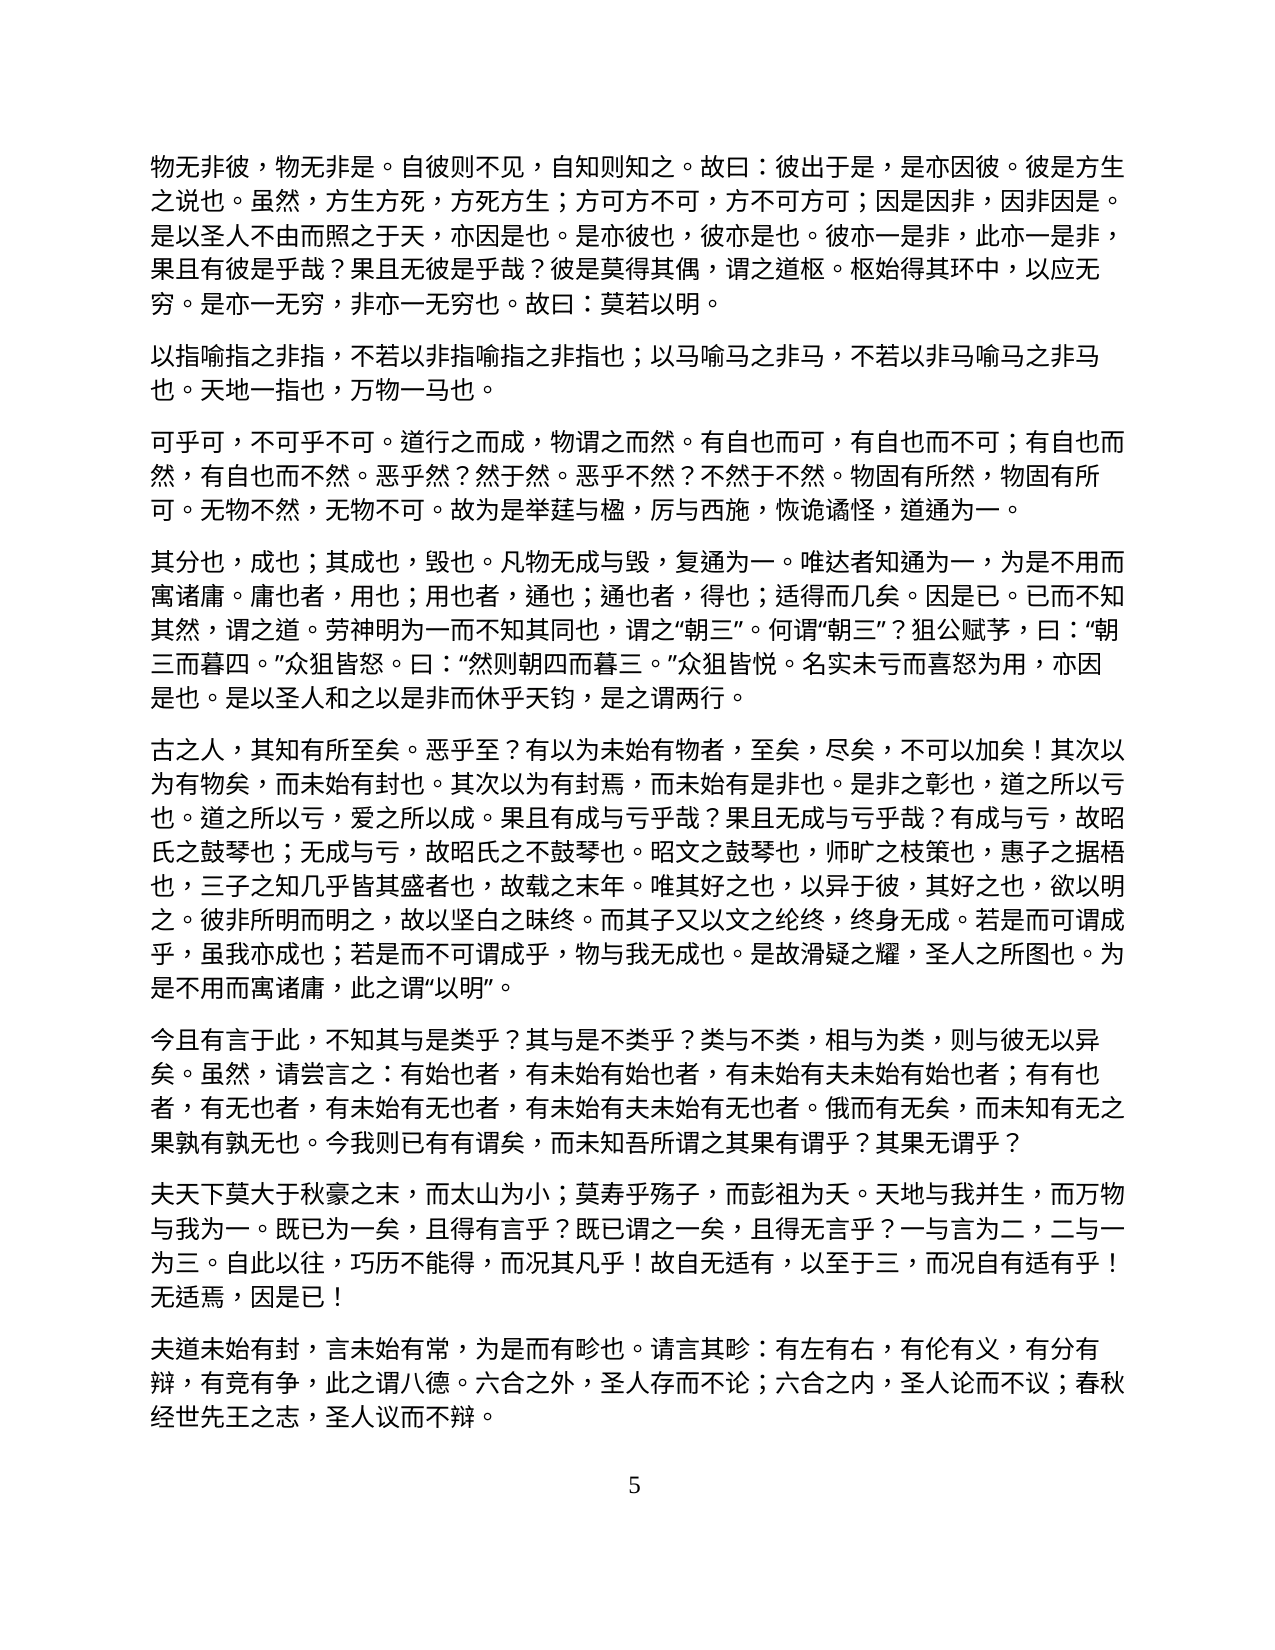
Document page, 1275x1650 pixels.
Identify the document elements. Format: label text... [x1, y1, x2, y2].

text 今且有言于此，不知其与是类乎？其与是不类乎？类与不类，相与为类，则与彼无以异矣。虽然，请尝言之：有始也者，有未始有始也者，有未始有夫未始有始也者；有有也者，有无也者，有未始有无也者，有未始有夫未始有无也者。俄而有无矣，而未知有无之果孰有孰无也。今我则已有有谓矣，而未知吾所谓之其果有谓乎？其果无谓乎？ [150, 1023, 1125, 1159]
text 物无非彼，物无非是。自彼则不见，自知则知之。故曰：彼出于是，是亦因彼。彼是方生之说也。虽然，方生方死，方死方生；方可方不可，方不可方可；因是因非，因非因是。是以圣人不由而照之于天，亦因是也。是亦彼也，彼亦是也。彼亦一是非，此亦一是非，果且有彼是乎哉？果且无彼是乎哉？彼是莫得其偶，谓之道枢。枢始得其环中，以应无穷。是亦一无穷，非亦一无穷也。故曰：莫若以明。 [150, 150, 1125, 320]
text 可乎可，不可乎不可。道行之而成，物谓之而然。有自也而可，有自也而不可；有自也而然，有自也而不然。恶乎然？然于然。恶乎不然？不然于不然。物固有所然，物固有所可。无物不然，无物不可。故为是举莛与楹，厉与西施，恢诡谲怪，道通为一。 [150, 424, 1125, 526]
text 古之人，其知有所至矣。恶乎至？有以为未始有物者，至矣，尽矣，不可以加矣！其次以为有物矣，而未始有封也。其次以为有封焉，而未始有是非也。是非之彰也，道之所以亏也。道之所以亏，爱之所以成。果且有成与亏乎哉？果且无成与亏乎哉？有成与亏，故昭氏之鼓琴也；无成与亏，故昭氏之不鼓琴也。昭文之鼓琴也，师旷之枝策也，惠子之据梧也，三子之知几乎皆其盛者也，故载之末年。唯其好之也，以异于彼，其好之也，欲以明之。彼非所明而明之，故以坚白之昧终。而其子又以文之纶终，终身无成。若是而可谓成乎，虽我亦成也；若是而不可谓成乎，物与我无成也。是故滑疑之耀，圣人之所图也。为是不用而寓诸庸，此之谓“以明”。 [150, 733, 1125, 1005]
text 其分也，成也；其成也，毁也。凡物无成与毁，复通为一。唯达者知通为一，为是不用而寓诸庸。庸也者，用也；用也者，通也；通也者，得也；适得而几矣。因是已。已而不知其然，谓之道。劳神明为一而不知其同也，谓之“朝三”。何谓“朝三”？狙公赋芧，曰：“朝三而暮四。”众狙皆怒。曰：“然则朝四而暮三。”众狙皆悦。名实未亏而喜怒为用，亦因是也。是以圣人和之以是非而休乎天钧，是之谓两行。 [150, 544, 1125, 715]
text 夫道未始有封，言未始有常，为是而有畛也。请言其畛：有左有右，有伦有义，有分有辩，有竞有争，此之谓八德。六合之外，圣人存而不论；六合之内，圣人论而不议；春秋经世先王之志，圣人议而不辩。 [150, 1331, 1125, 1433]
text 以指喻指之非指，不若以非指喻指之非指也；以马喻马之非马，不若以非马喻马之非马也。天地一指也，万物一马也。 [150, 338, 1125, 406]
text 夫天下莫大于秋豪之末，而太山为小；莫寿乎殇子，而彭祖为夭。天地与我并生，而万物与我为一。既已为一矣，且得有言乎？既已谓之一矣，且得无言乎？一与言为二，二与一为三。自此以往，巧历不能得，而况其凡乎！故自无适有，以至于三，而况自有适有乎！无适焉，因是已！ [150, 1177, 1125, 1313]
